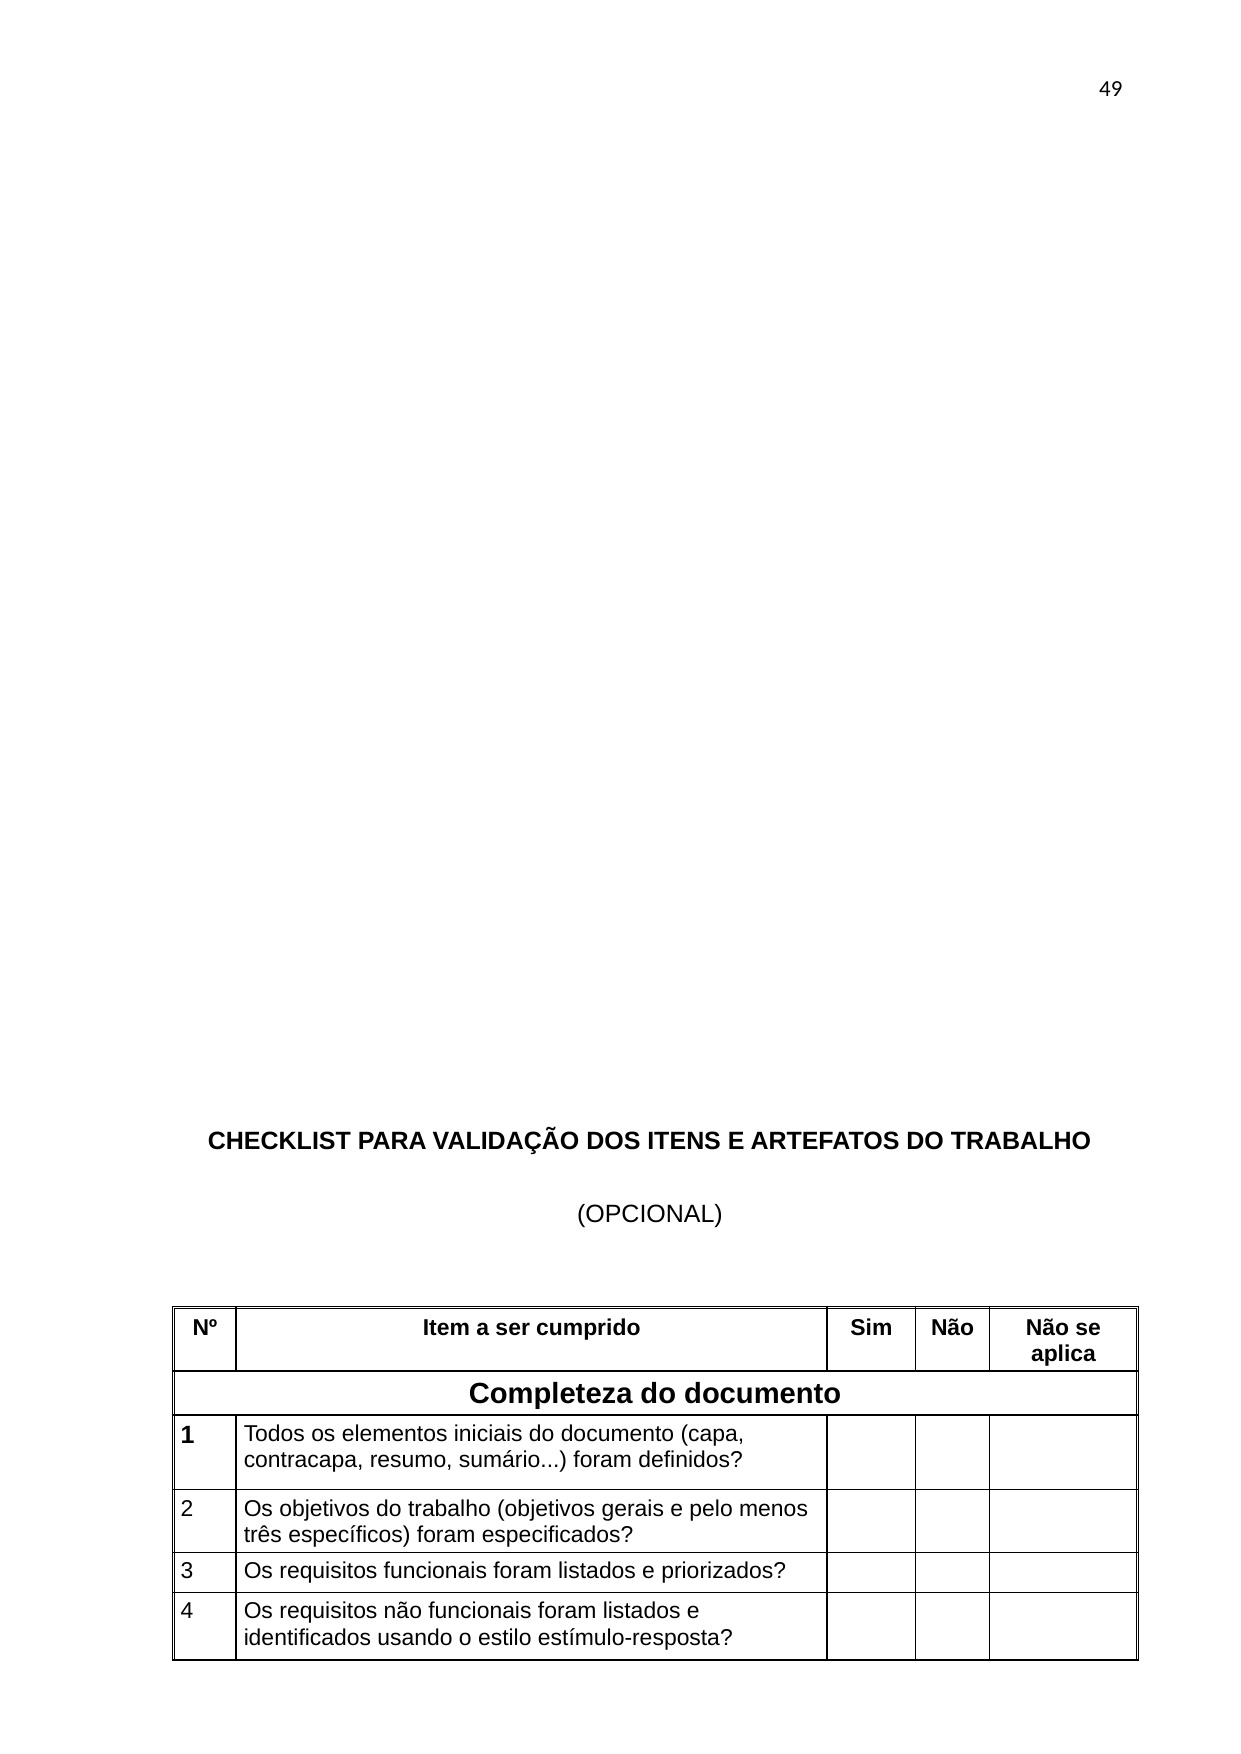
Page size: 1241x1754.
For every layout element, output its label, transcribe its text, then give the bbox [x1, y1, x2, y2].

table_cell [990, 1553, 1136, 1592]
table_cell [828, 1416, 915, 1489]
table_cell Todos os elementos iniciais do documento (capa, contracapa, resumo, sumário...) foram definidos? [237, 1416, 826, 1489]
table_cell [990, 1490, 1136, 1551]
table_cell [828, 1553, 915, 1592]
table_cell [990, 1593, 1136, 1659]
table_cell [175, 1490, 235, 1551]
table_cell Completeza do documento [175, 1372, 1136, 1414]
table_cell [828, 1490, 915, 1551]
table_cell [175, 1416, 235, 1489]
table_cell [828, 1593, 915, 1659]
table_header Sim [828, 1309, 915, 1370]
table_header Não [916, 1309, 989, 1370]
table_header Não se aplica [990, 1309, 1136, 1370]
table_cell Os requisitos não funcionais foram listados e identificados usando o estilo estímulo-resposta? [237, 1593, 826, 1659]
table_cell [916, 1490, 989, 1551]
table_cell [916, 1553, 989, 1592]
table_cell Os requisitos funcionais foram listados e priorizados? [237, 1553, 826, 1592]
table_cell [916, 1593, 989, 1659]
table_cell [175, 1593, 235, 1659]
subtitle CHECKLIST PARA VALIDAÇÃO DOS ITENS E ARTEFATOS DO TRABALHO [177, 1126, 1122, 1155]
table_cell [916, 1416, 989, 1489]
text (OPCIONAL) [177, 1198, 1122, 1227]
table_cell Os objetivos do trabalho (objetivos gerais e pelo menos três específicos) foram especificados? [237, 1490, 826, 1551]
table_header Nº [175, 1309, 235, 1370]
table_cell [175, 1553, 235, 1592]
table_header Item a ser cumprido [237, 1309, 826, 1370]
table_cell [990, 1416, 1136, 1489]
